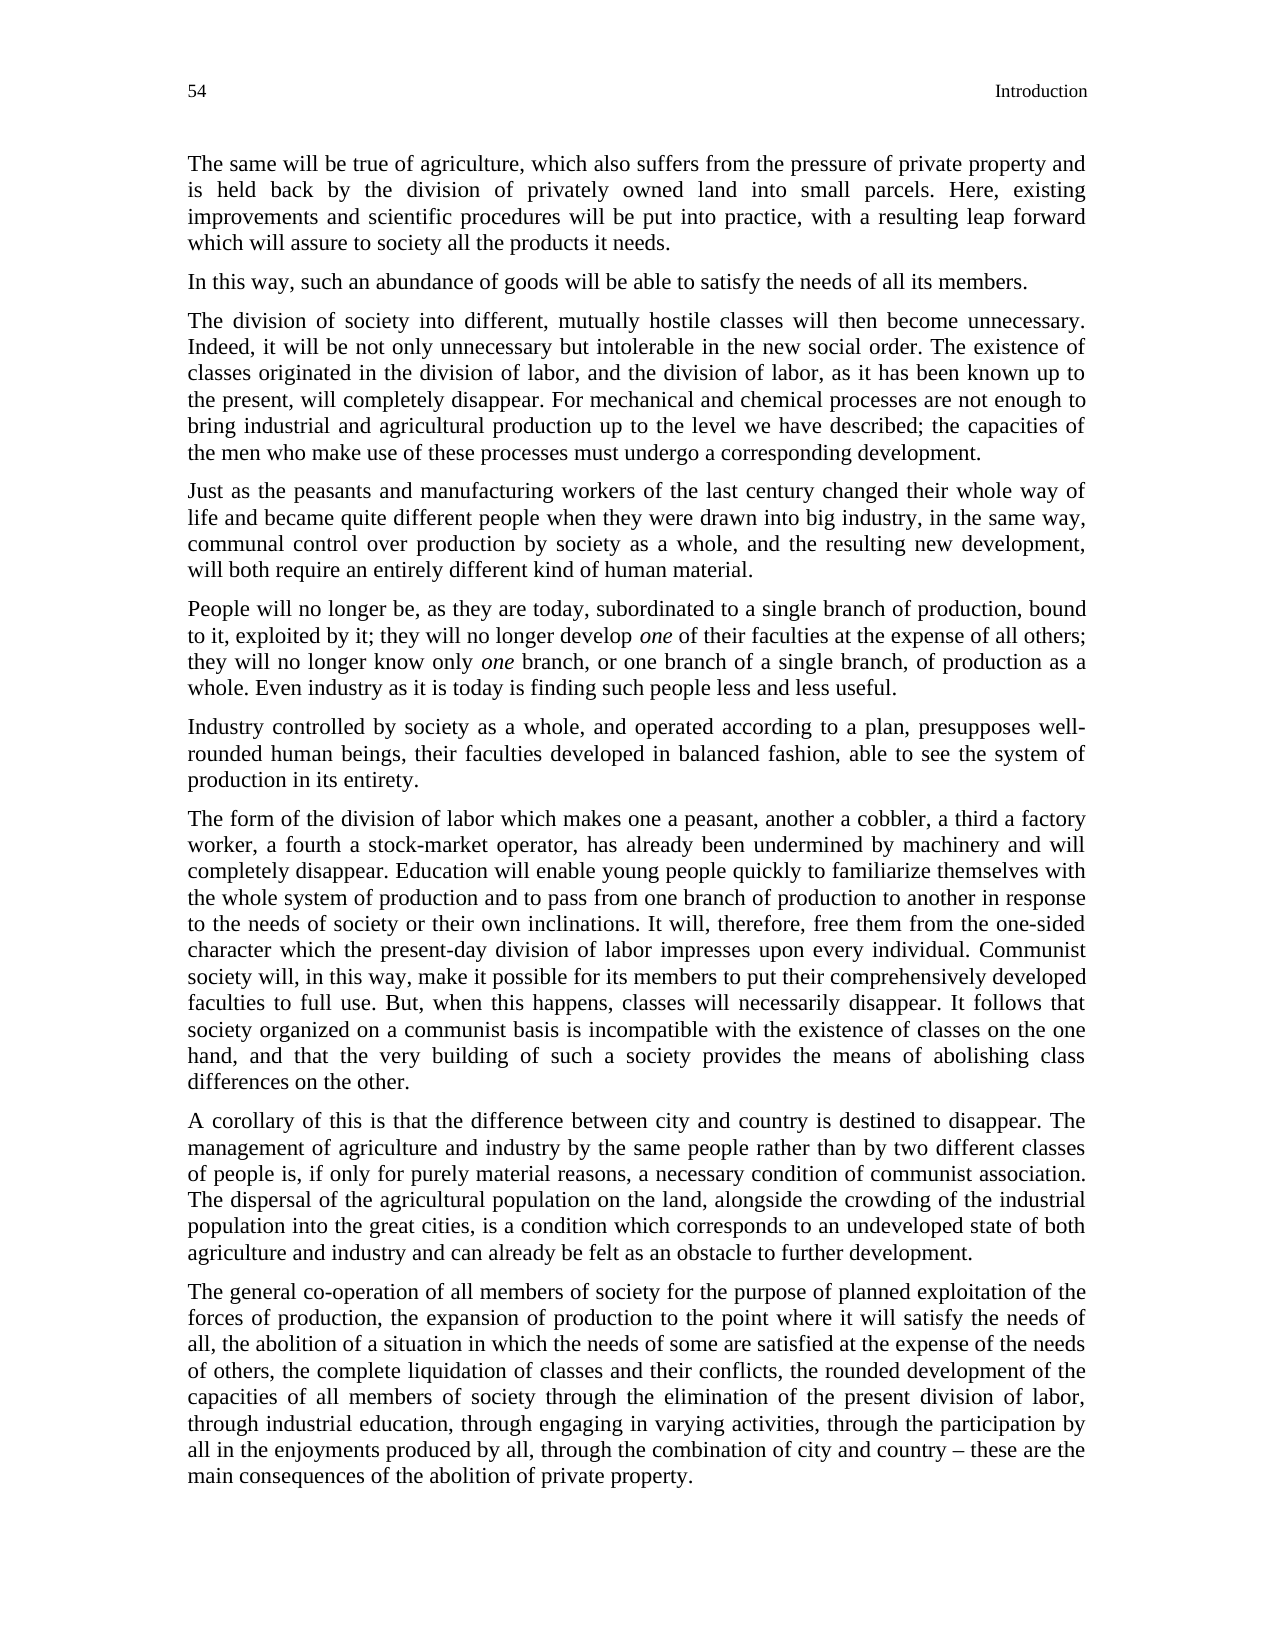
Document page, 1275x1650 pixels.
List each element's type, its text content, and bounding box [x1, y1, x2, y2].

text The form of the division of labor which makes one a peasant, another a cobbler, a third a factory worker, a fourth a stock-market operator, has already been undermined by machinery and will completely disappear. Education will enable young people quickly to familiarize themselves with the whole system of production and to pass from one branch of production to another in response to the needs of society or their own inclinations. It will, therefore, free them from the one-sided character which the present-day division of labor impresses upon every individual. Communist society will, in this way, make it possible for its members to put their comprehensively developed faculties to full use. But, when this happens, classes will necessarily disappear. It follows that society organized on a communist basis is incompatible with the existence of classes on the one hand, and that the very building of such a society provides the means of abolishing class differences on the other. [187, 805, 1087, 1095]
text The general co-operation of all members of society for the purpose of planned exploitation of the forces of production, the expansion of production to the point where it will satisfy the needs of all, the abolition of a situation in which the needs of some are satisfied at the expense of the needs of others, the complete liquidation of classes and their conflicts, the rounded development of the capacities of all members of society through the elimination of the present division of labor, through industrial education, through engaging in varying activities, through the participation by all in the enjoyments produced by all, through the combination of city and country – these are the main consequences of the abolition of private property. [187, 1278, 1087, 1489]
text The division of society into different, mutually hostile classes will then become unnecessary. Indeed, it will be not only unnecessary but intolerable in the new social order. The existence of classes originated in the division of labor, and the division of labor, as it has been known up to the present, will completely disappear. For mechanical and chemical processes are not enough to bring industrial and agricultural production up to the level we have described; the capacities of the men who make use of these processes must undergo a corresponding development. [187, 307, 1087, 465]
text Just as the peasants and manufacturing workers of the last century changed their whole way of life and became quite different people when they were drawn into big industry, in the same way, communal control over production by society as a whole, and the resulting new development, will both require an entirely different kind of human material. [187, 477, 1087, 583]
text A corollary of this is that the difference between city and country is destined to disappear. The management of agriculture and industry by the same people rather than by two different classes of people is, if only for purely material reasons, a necessary condition of communist association. The dispersal of the agricultural population on the land, alongside the crowding of the industrial population into the great cities, is a condition which corresponds to an undeveloped state of both agriculture and industry and can already be felt as an obstacle to further development. [187, 1107, 1087, 1265]
text The same will be true of agriculture, which also suffers from the pressure of private property and is held back by the division of privately owned land into small parcels. Here, existing improvements and scientific procedures will be put into practice, with a resulting leap forward which will assure to society all the products it needs. [187, 150, 1087, 255]
text Industry controlled by society as a whole, and operated according to a plan, presupposes well-rounded human beings, their faculties developed in balanced fashion, able to see the system of production in its entirety. [187, 713, 1087, 792]
text In this way, such an abundance of goods will be able to satisfy the needs of all its members. [187, 268, 1087, 294]
text People will no longer be, as they are today, subordinated to a single branch of production, bound to it, exploited by it; they will no longer develop one of their faculties at the expense of all others; they will no longer know only one branch, or one branch of a single branch, of production as a whole. Even industry as it is today is finding such people less and less useful. [187, 595, 1087, 701]
